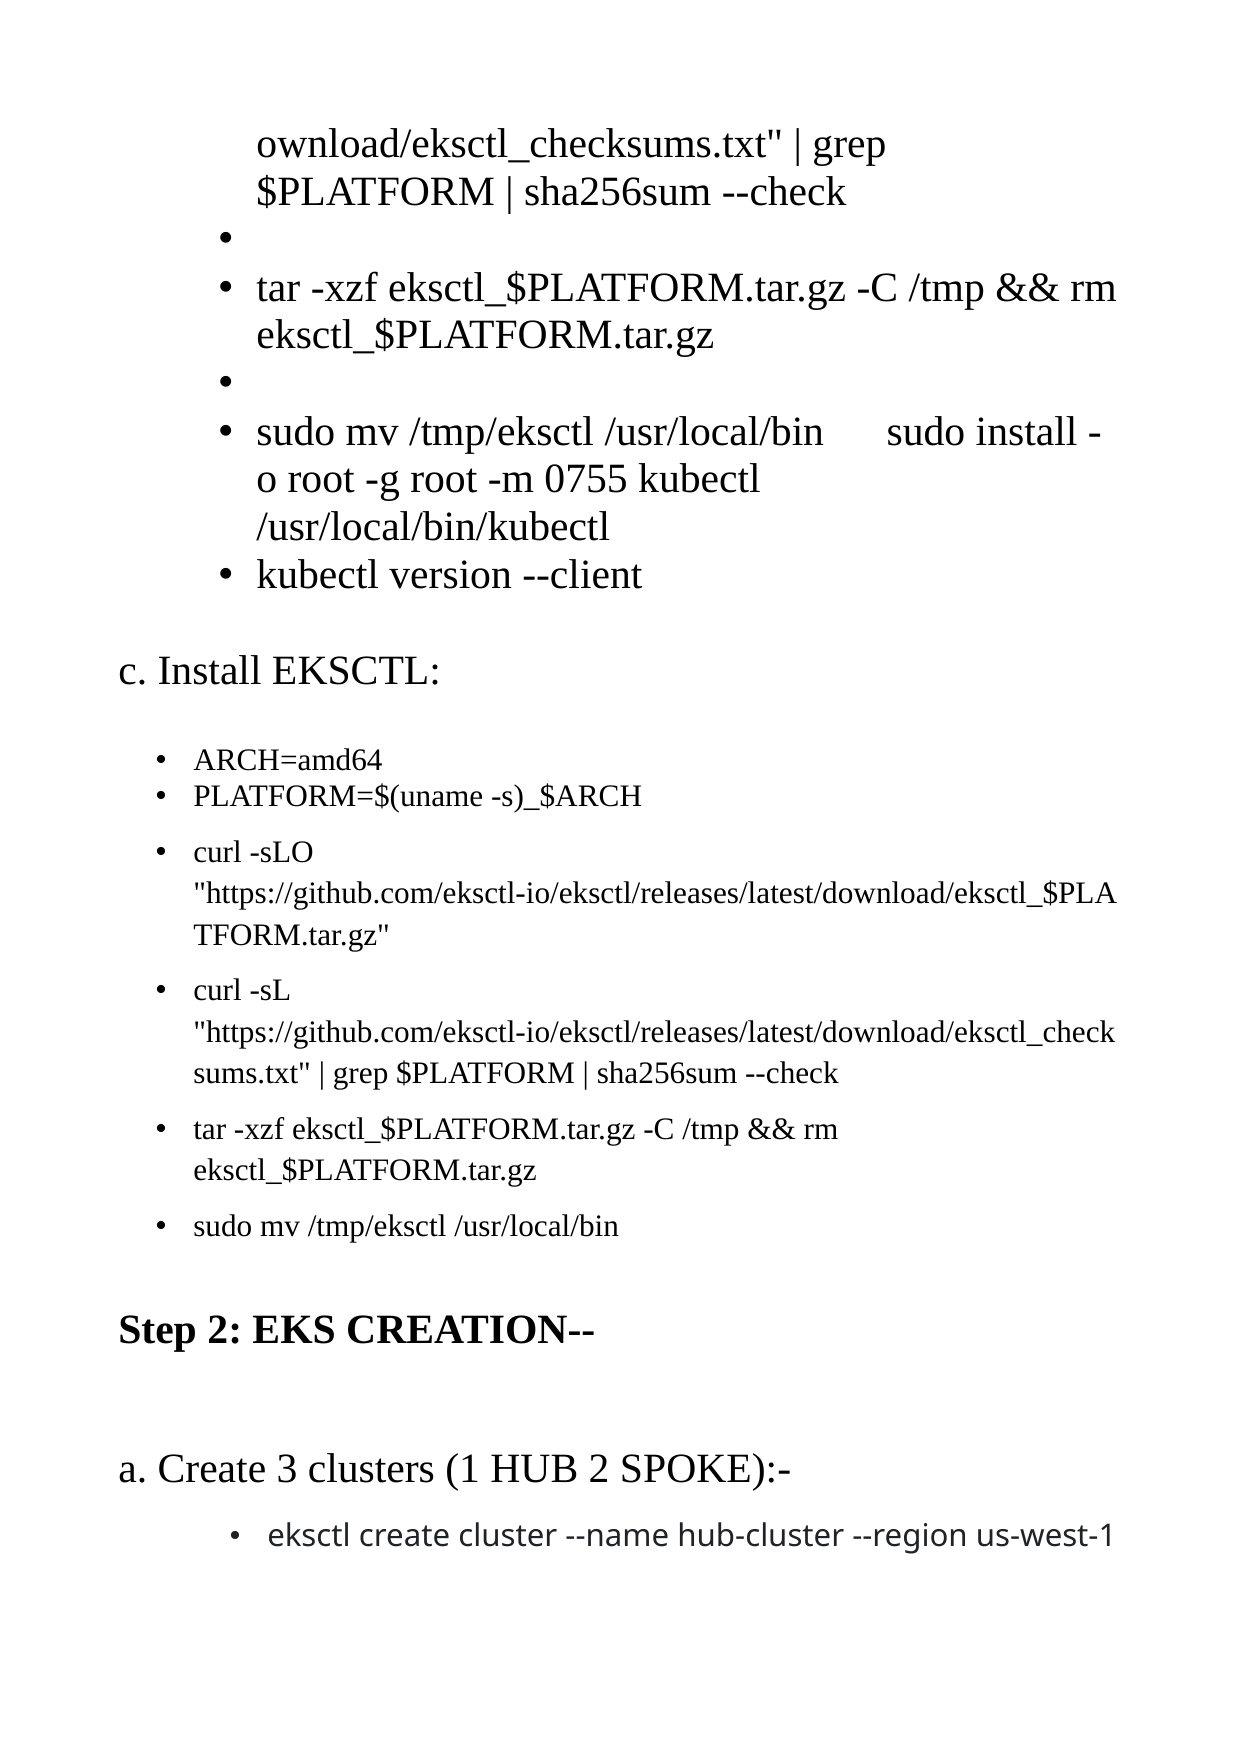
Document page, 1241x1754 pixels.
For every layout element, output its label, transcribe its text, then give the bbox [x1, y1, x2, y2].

list PLATFORM=$(uname -s)_$ARCH [156, 777, 1122, 813]
text c. Install EKSCTL: [118, 646, 1122, 694]
list ARCH=amd64 [156, 742, 1122, 777]
text Step 2: EKS CREATION-- [118, 1304, 1122, 1352]
list ownload/eksctl_checksums.txt" | grep $PLATFORM | sha256sum --check [219, 118, 1122, 214]
list sudo mv /tmp/eksctl /usr/local/bin sudo install -o root -g root -m 0755 kubectl /usr/local/bin/kubectl [219, 406, 1122, 550]
list curl -sLO "https://github.com/eksctl-io/eksctl/releases/latest/download/eksctl_$PLATFORM.tar.gz" [156, 833, 1122, 952]
list tar -xzf eksctl_$PLATFORM.tar.gz -C /tmp && rm eksctl_$PLATFORM.tar.gz [219, 262, 1122, 358]
text a. Create 3 clusters (1 HUB 2 SPOKE):- [118, 1443, 1122, 1491]
list curl -sL "https://github.com/eksctl-io/eksctl/releases/latest/download/eksctl_checksums.txt" | grep $PLATFORM | sha256sum --check [156, 972, 1122, 1090]
list sudo mv /tmp/eksctl /usr/local/bin [156, 1207, 1122, 1284]
list kubectl version --client [219, 550, 1122, 598]
list tar -xzf eksctl_$PLATFORM.tar.gz -C /tmp && rm eksctl_$PLATFORM.tar.gz [156, 1110, 1122, 1187]
list eksctl create cluster --name hub-cluster --region us-west-1 [229, 1513, 1122, 1556]
